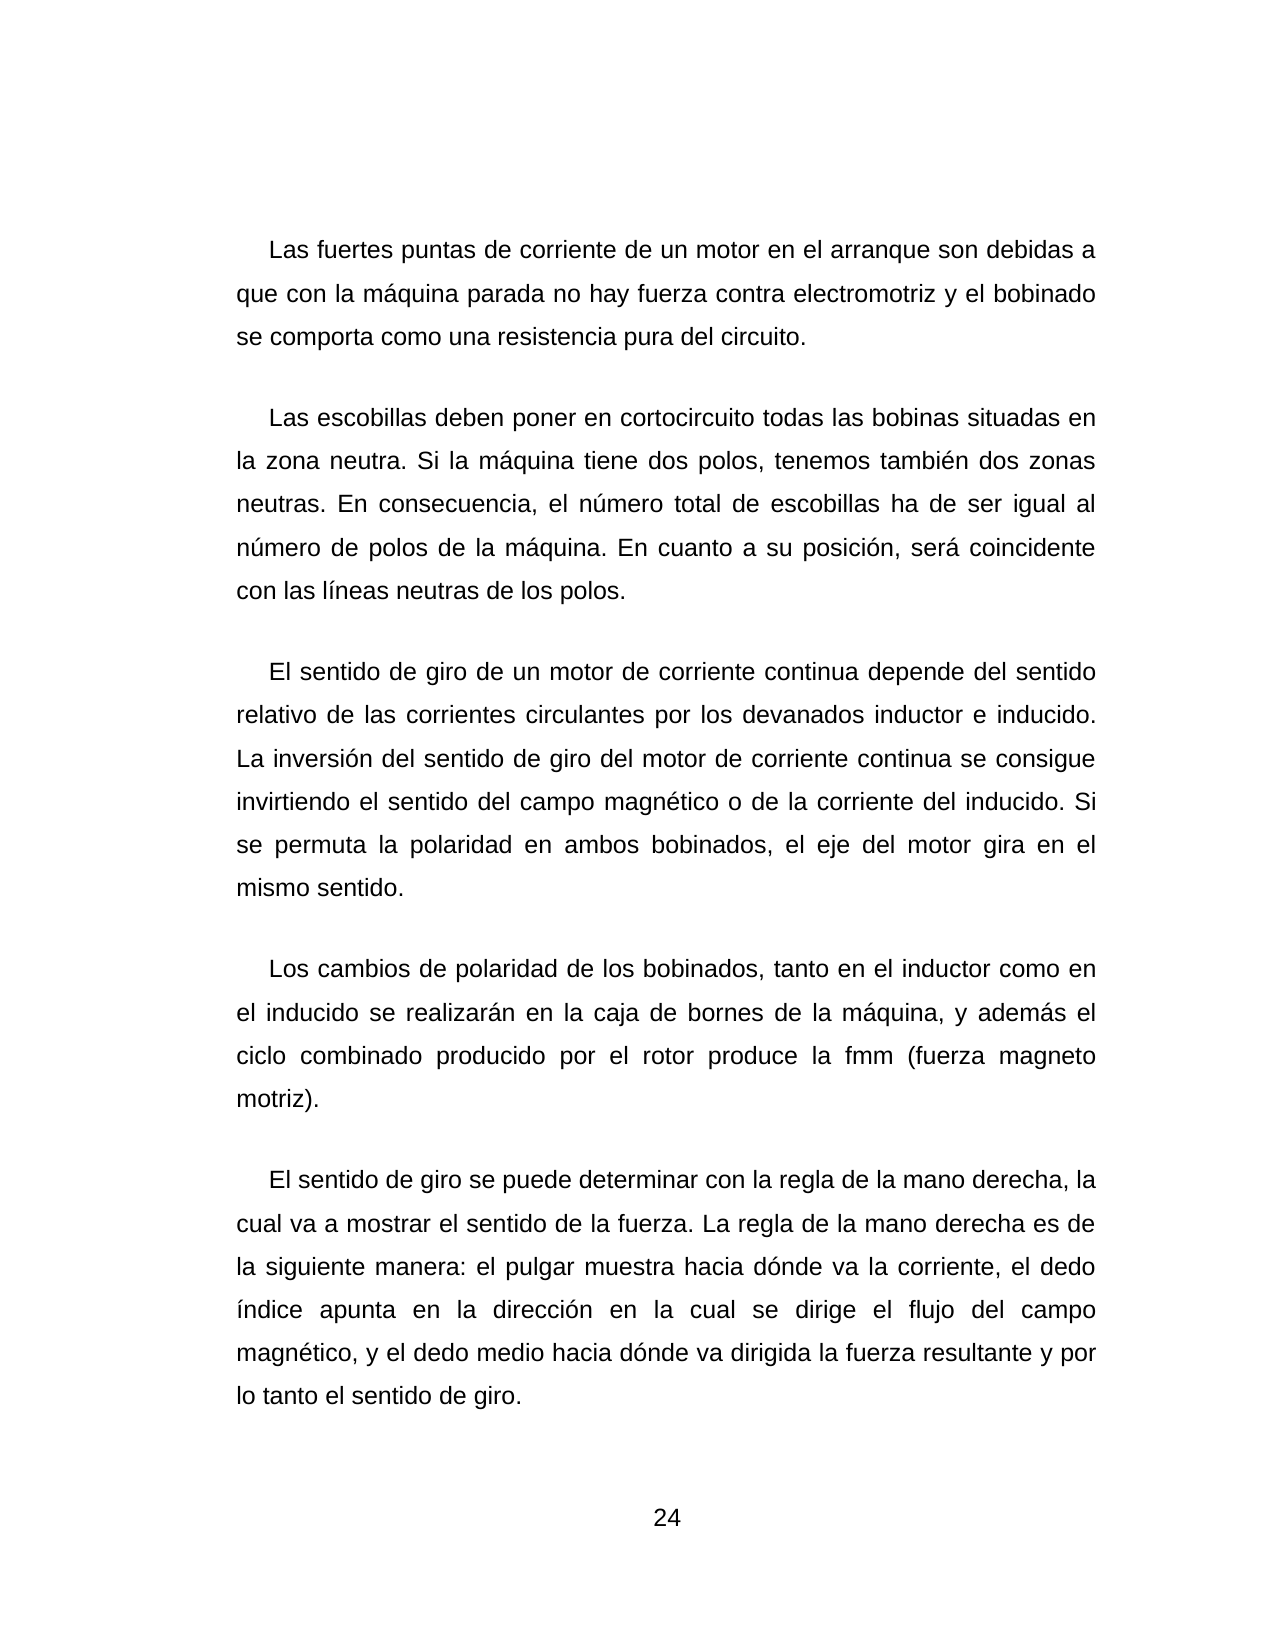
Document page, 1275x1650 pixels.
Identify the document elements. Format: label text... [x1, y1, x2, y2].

text El sentido de giro de un motor de corriente continua depende del sentido relativo de las corrientes circulantes por los devanados inductor e inducido. La inversión del sentido de giro del motor de corriente continua se consigue invirtiendo el sentido del campo magnético o de la corriente del inducido. Si se permuta la polaridad en ambos bobinados, el eje del motor gira en el mismo sentido. [236, 657, 1098, 902]
text El sentido de giro se puede determinar con la regla de la mano derecha, la cual va a mostrar el sentido de la fuerza. La regla de la mano derecha es de la siguiente manera: el pulgar muestra hacia dónde va la corriente, el dedo índice apunta en la dirección en la cual se dirige el flujo del campo magnético, y el dedo medio hacia dónde va dirigida la fuerza resultante y por lo tanto el sentido de giro. [236, 1165, 1098, 1410]
text Los cambios de polaridad de los bobinados, tanto en el inductor como en el inducido se realizarán en la caja de bornes de la máquina, y además el ciclo combinado producido por el rotor produce la fmm (fuerza magneto motriz). [236, 954, 1098, 1113]
text Las escobillas deben poner en cortocircuito todas las bobinas situadas en la zona neutra. Si la máquina tiene dos polos, tenemos también dos zonas neutras. En consecuencia, el número total de escobillas ha de ser igual al número de polos de la máquina. En cuanto a su posición, será coincidente con las líneas neutras de los polos. [236, 403, 1098, 604]
text Las fuertes puntas de corriente de un motor en el arranque son debidas a que con la máquina parada no hay fuerza contra electromotriz y el bobinado se comporta como una resistencia pura del circuito. [236, 235, 1098, 350]
